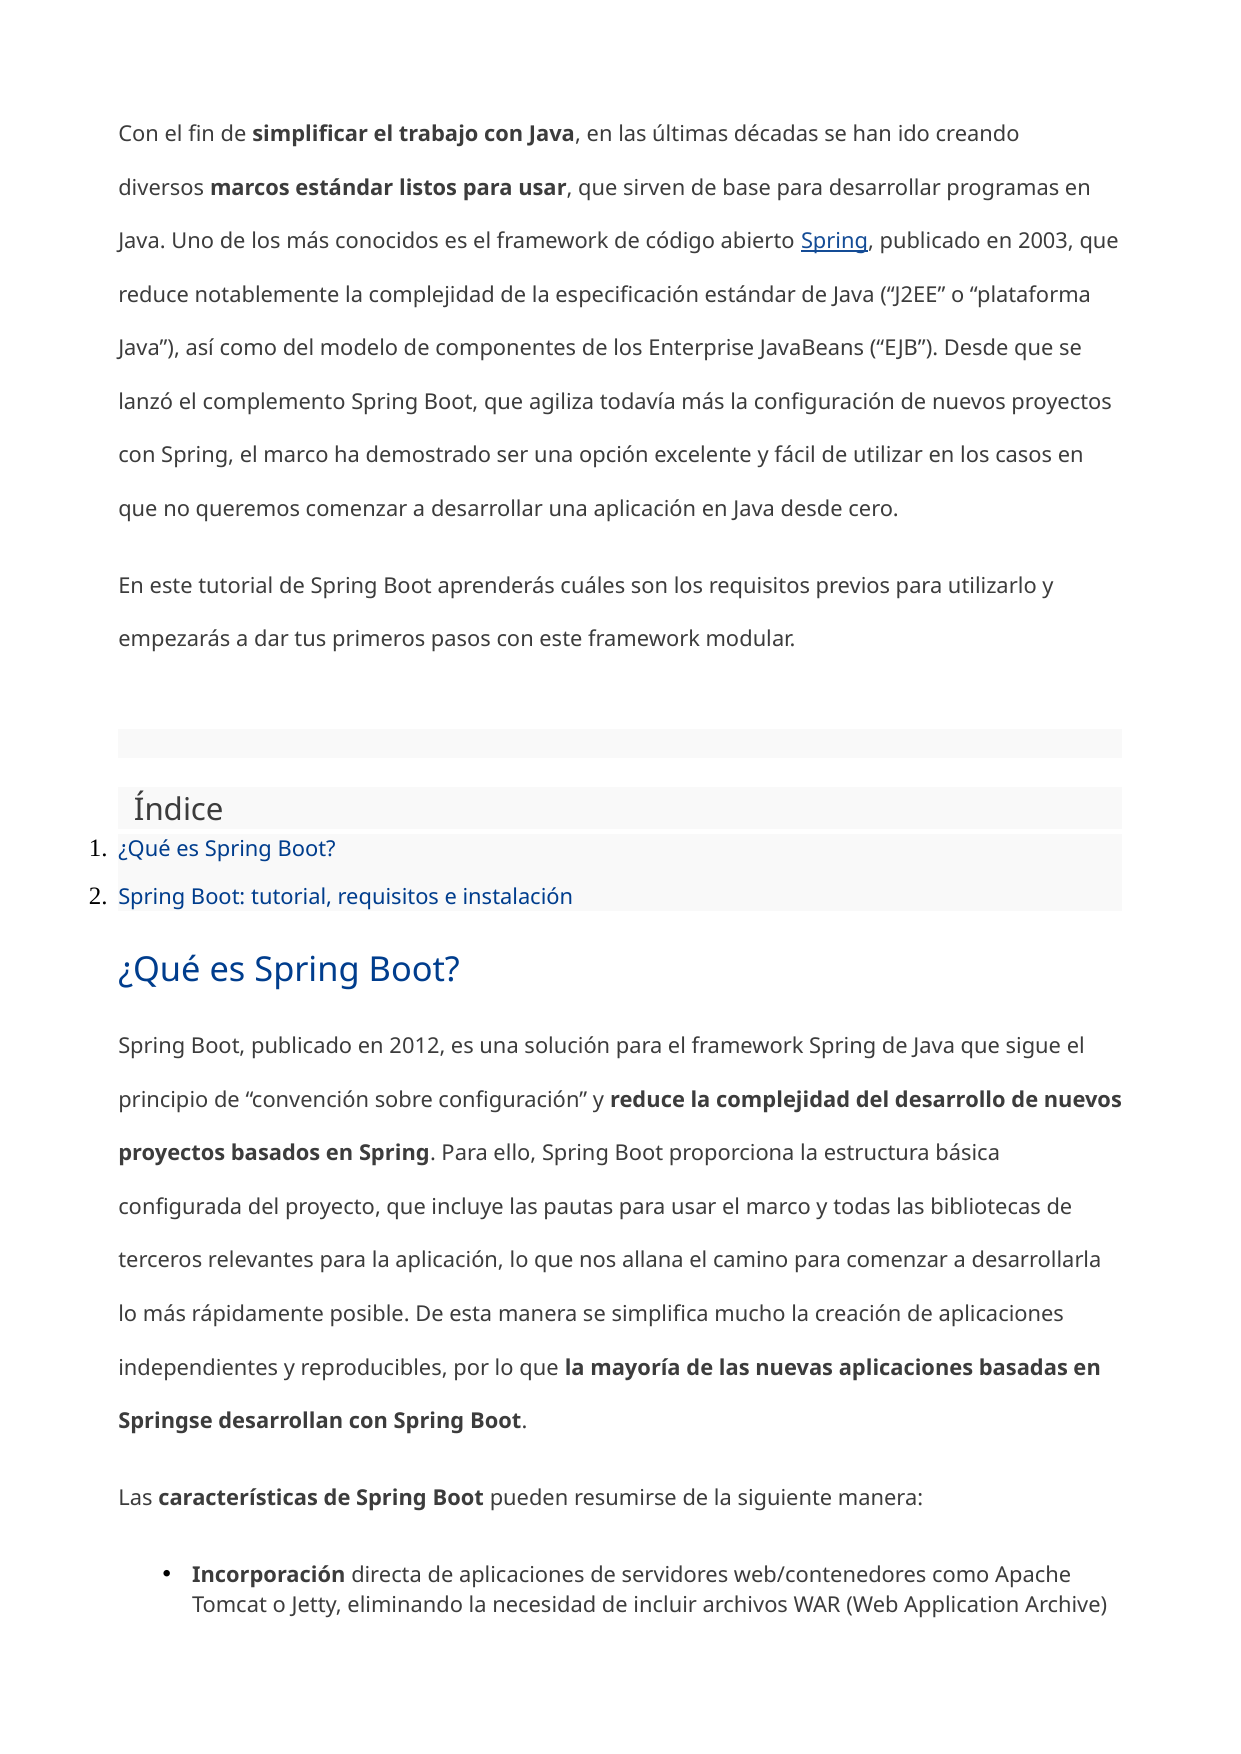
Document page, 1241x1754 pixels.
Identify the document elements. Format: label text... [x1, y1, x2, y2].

list Incorporación directa de aplicaciones de servidores web/contenedores como Apache Tomcat o Jetty, eliminando la necesidad de incluir archivos WAR (Web Application Archive) [162, 1559, 1122, 1618]
list Spring Boot: tutorial, requisitos e instalación [118, 881, 1122, 911]
text Spring Boot, publicado en 2012, es una solución para el framework Spring de Java que sigue el principio de “convención sobre configuración” y reduce la complejidad del desarrollo de nuevos proyectos basados en Spring. Para ello, Spring Boot proporciona la estructura básica configurada del proyecto, que incluye las pautas para usar el marco y todas las bibliotecas de terceros relevantes para la aplicación, lo que nos allana el camino para comenzar a desarrollarla lo más rápidamente posible. De esta manera se simplifica mucho la creación de aplicaciones independientes y reproducibles, por lo que la mayoría de las nuevas aplicaciones basadas en Springse desarrollan con Spring Boot. [118, 1030, 1122, 1435]
text Las características de Spring Boot pueden resumirse de la siguiente manera: [118, 1482, 1122, 1512]
subtitle ¿Qué es Spring Boot? [118, 944, 1122, 991]
list ¿Qué es Spring Boot? [118, 833, 1122, 863]
text En este tutorial de Spring Boot aprenderás cuáles son los requisitos previos para utilizarlo y empezarás a dar tus primeros pasos con este framework modular. [118, 570, 1122, 653]
text Índice [134, 787, 1122, 829]
text Con el fin de simplificar el trabajo con Java, en las últimas décadas se han ido creando diversos marcos estándar listos para usar, que sirven de base para desarrollar programas en Java. Uno de los más conocidos es el framework de código abierto Spring, publicado en 2003, que reduce notablemente la complejidad de la especificación estándar de Java (“J2EE” o “plataforma Java”), así como del modelo de componentes de los Enterprise JavaBeans (“EJB”). Desde que se lanzó el complemento Spring Boot, que agiliza todavía más la configuración de nuevos proyectos con Spring, el marco ha demostrado ser una opción excelente y fácil de utilizar en los casos en que no queremos comenzar a desarrollar una aplicación en Java desde cero. [118, 118, 1122, 523]
